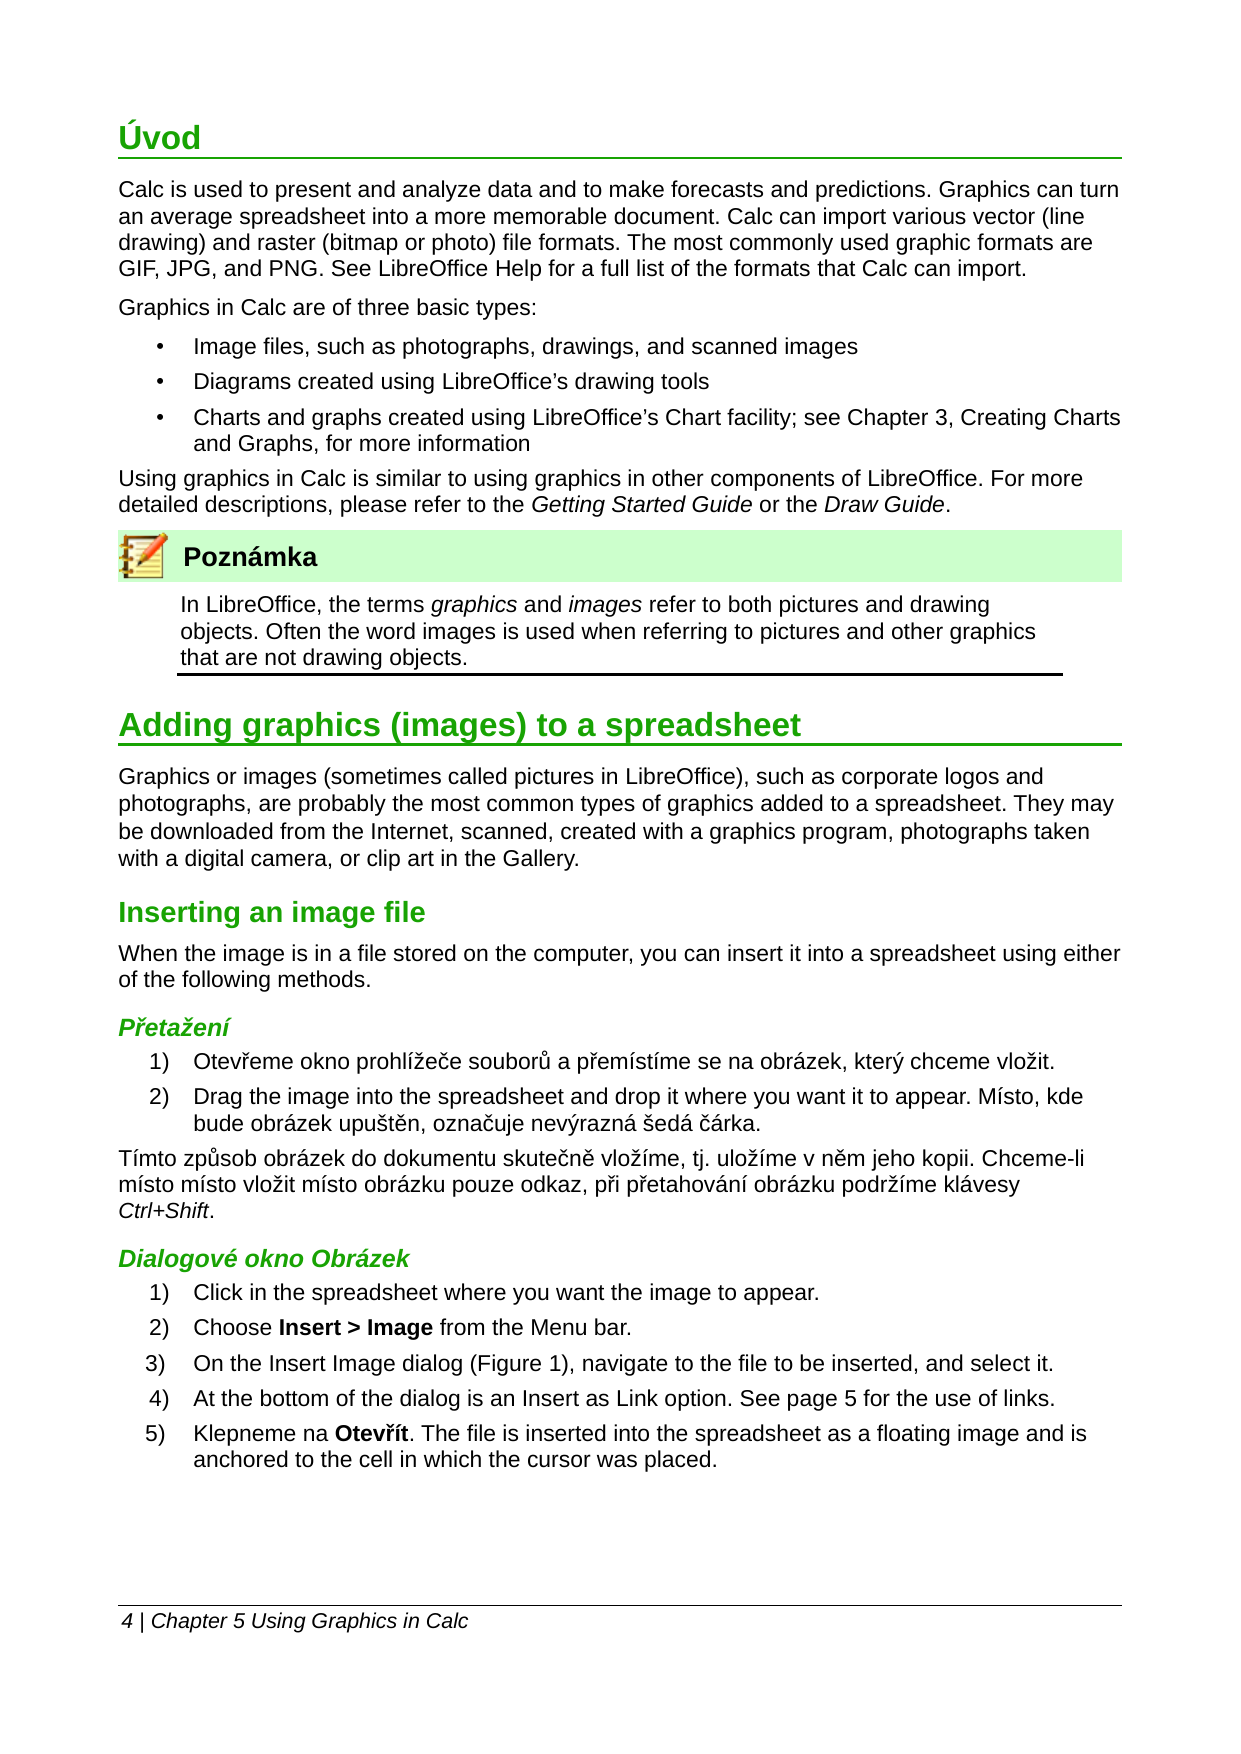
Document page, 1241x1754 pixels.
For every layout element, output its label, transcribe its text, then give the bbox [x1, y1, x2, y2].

text Tímto způsob obrázek do dokumentu skutečně vložíme, tj. uložíme v něm jeho kopii. Chceme-li místo místo vložit místo obrázku pouze odkaz, při přetahování obrázku podržíme klávesy Ctrl+Shift. [118, 1145, 1122, 1224]
list Graphics in Calc are of three basic types: [118, 294, 1122, 321]
subtitle Adding graphics (images) to a spreadsheet [118, 705, 1122, 743]
list Drag the image into the spreadsheet and drop it where you want it to appear. Místo, kde bude obrázek upuštěn, označuje nevýrazná šedá čárka. [169, 1083, 1122, 1136]
subtitle Poznámka [118, 530, 1122, 582]
list Klepneme na Otevřít. The file is inserted into the spreadsheet as a floating image and is anchored to the cell in which the cursor was placed. [165, 1420, 1122, 1473]
subtitle Inserting an image file [118, 895, 1122, 928]
picture [119, 531, 170, 582]
text Using graphics in Calc is similar to using graphics in other components of LibreOffice. For more detailed descriptions, please refer to the Getting Started Guide or the Draw Guide. [118, 465, 1122, 518]
subtitle Dialogové okno Obrázek [118, 1244, 1122, 1273]
text Graphics or images (sometimes called pictures in LibreOffice), such as corporate logos and photographs, are probably the most common types of graphics added to a spreadsheet. They may be downloaded from the Internet, scanned, created with a graphics program, photographs taken with a digital camera, or clip art in the Gallery. [118, 763, 1122, 871]
list Image files, such as photographs, drawings, and scanned images [156, 333, 1122, 359]
list Choose Insert > Image from the Menu bar. [169, 1314, 1122, 1341]
list Click in the spreadsheet where you want the image to appear. [169, 1279, 1122, 1306]
list At the bottom of the dialog is an Insert as Link option. See page 5 for the use of links. [169, 1385, 1122, 1411]
text When the image is in a file stored on the computer, you can insert it into a spreadsheet using either of the following methods. [118, 940, 1122, 993]
list On the Insert Image dialog (Figure 1), navigate to the file to be inserted, and select it. [165, 1349, 1122, 1376]
subtitle Úvod [118, 118, 1122, 157]
list Otevřeme okno prohlížeče souborů a přemístíme se na obrázek, který chceme vložit. [169, 1048, 1122, 1074]
list Charts and graphs created using LibreOffice’s Chart facility; see Chapter 3, Creating Charts and Graphs, for more information [156, 403, 1122, 456]
subtitle Přetažení [118, 1013, 1122, 1042]
list Diagrams created using LibreOffice’s drawing tools [156, 368, 1122, 395]
text Calc is used to present and analyze data and to make forecasts and predictions. Graphics can turn an average spreadsheet into a more memorable document. Calc can import various vector (line drawing) and raster (bitmap or photo) file formats. The most commonly used graphic formats are GIF, JPG, and PNG. See LibreOffice Help for a full list of the formats that Calc can import. [118, 176, 1122, 282]
text In LibreOffice, the terms graphics and images refer to both pictures and drawing objects. Often the word images is used when referring to pictures and other graphics that are not drawing objects. [177, 588, 1063, 673]
